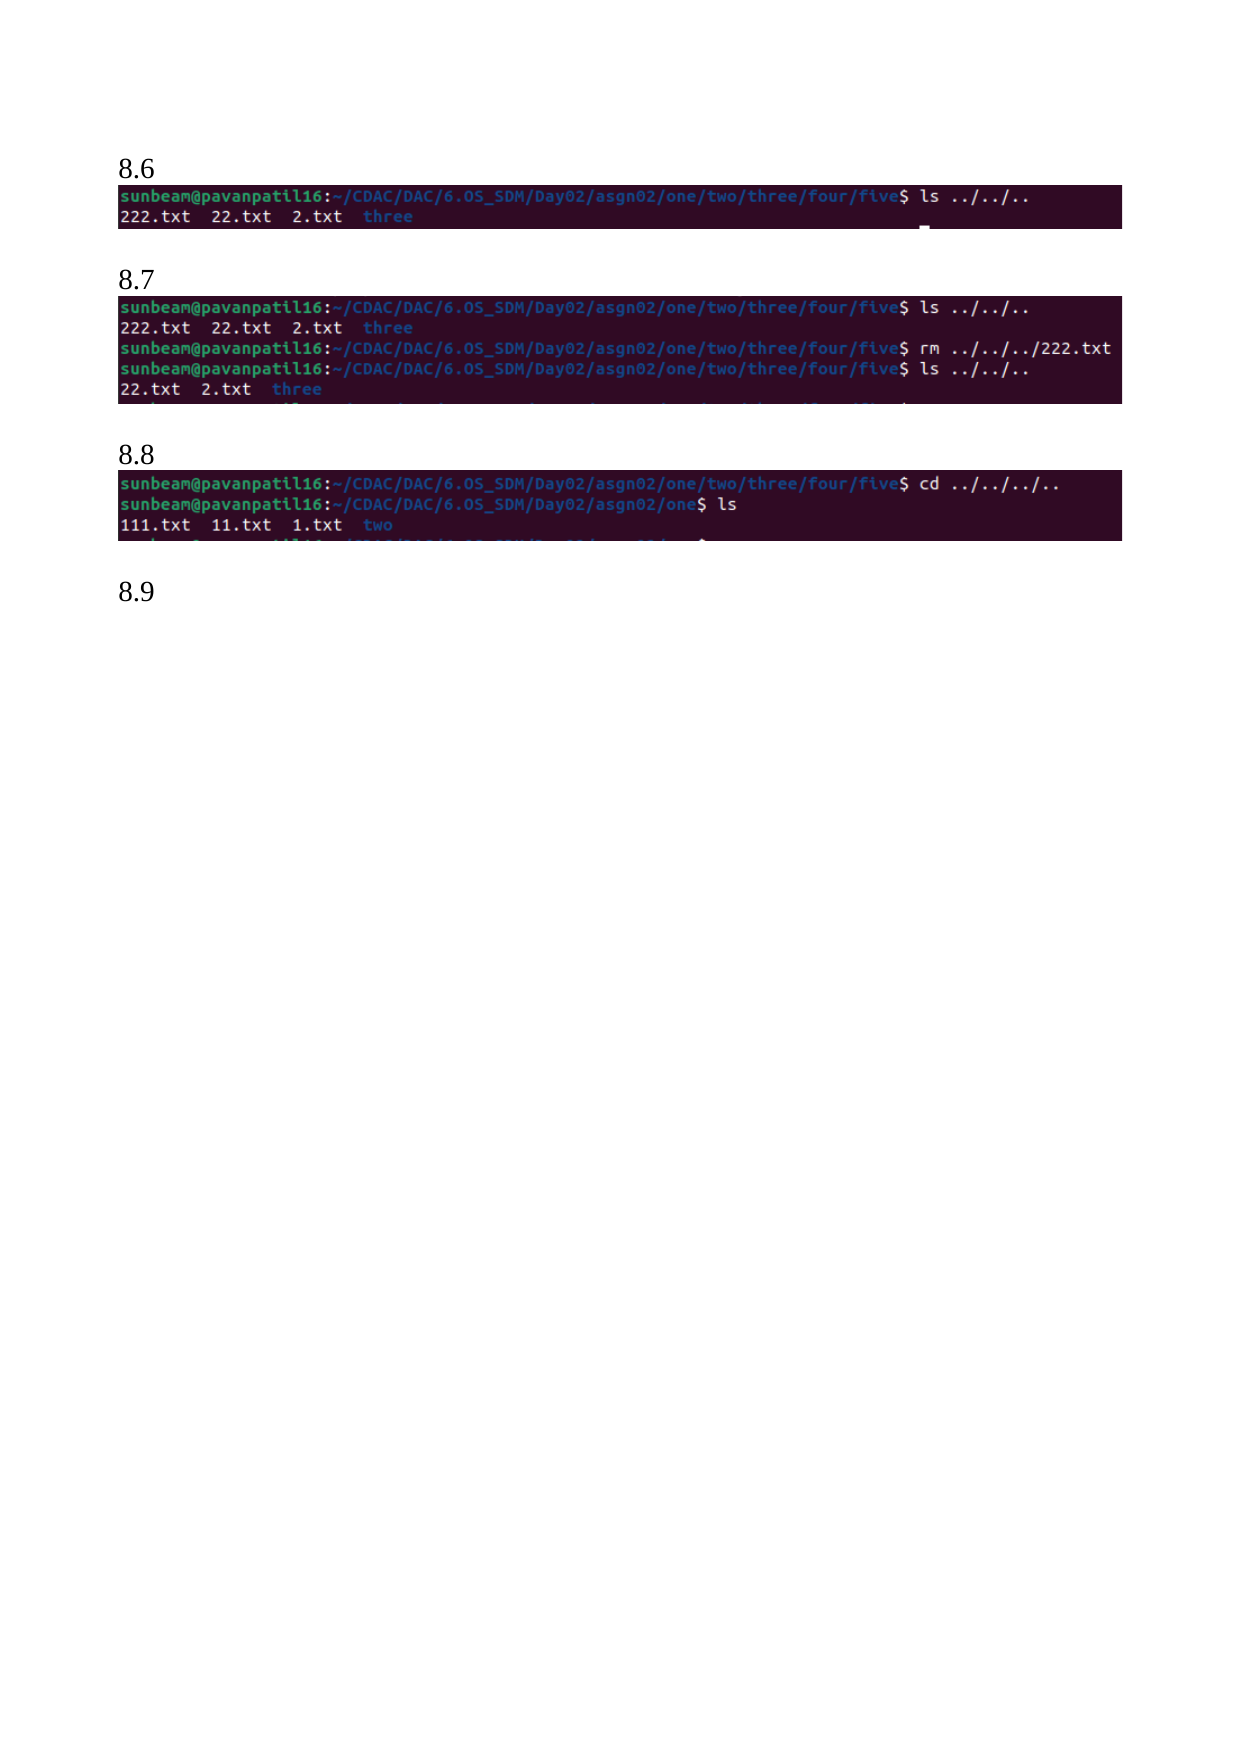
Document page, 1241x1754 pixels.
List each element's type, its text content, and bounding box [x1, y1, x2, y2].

text 8.9 [118, 574, 1122, 607]
text 8.8 [118, 437, 1122, 470]
text 8.6 [118, 152, 1122, 185]
picture [118, 470, 1123, 541]
picture [118, 185, 1123, 229]
picture [118, 296, 1123, 404]
text 8.7 [118, 262, 1122, 296]
